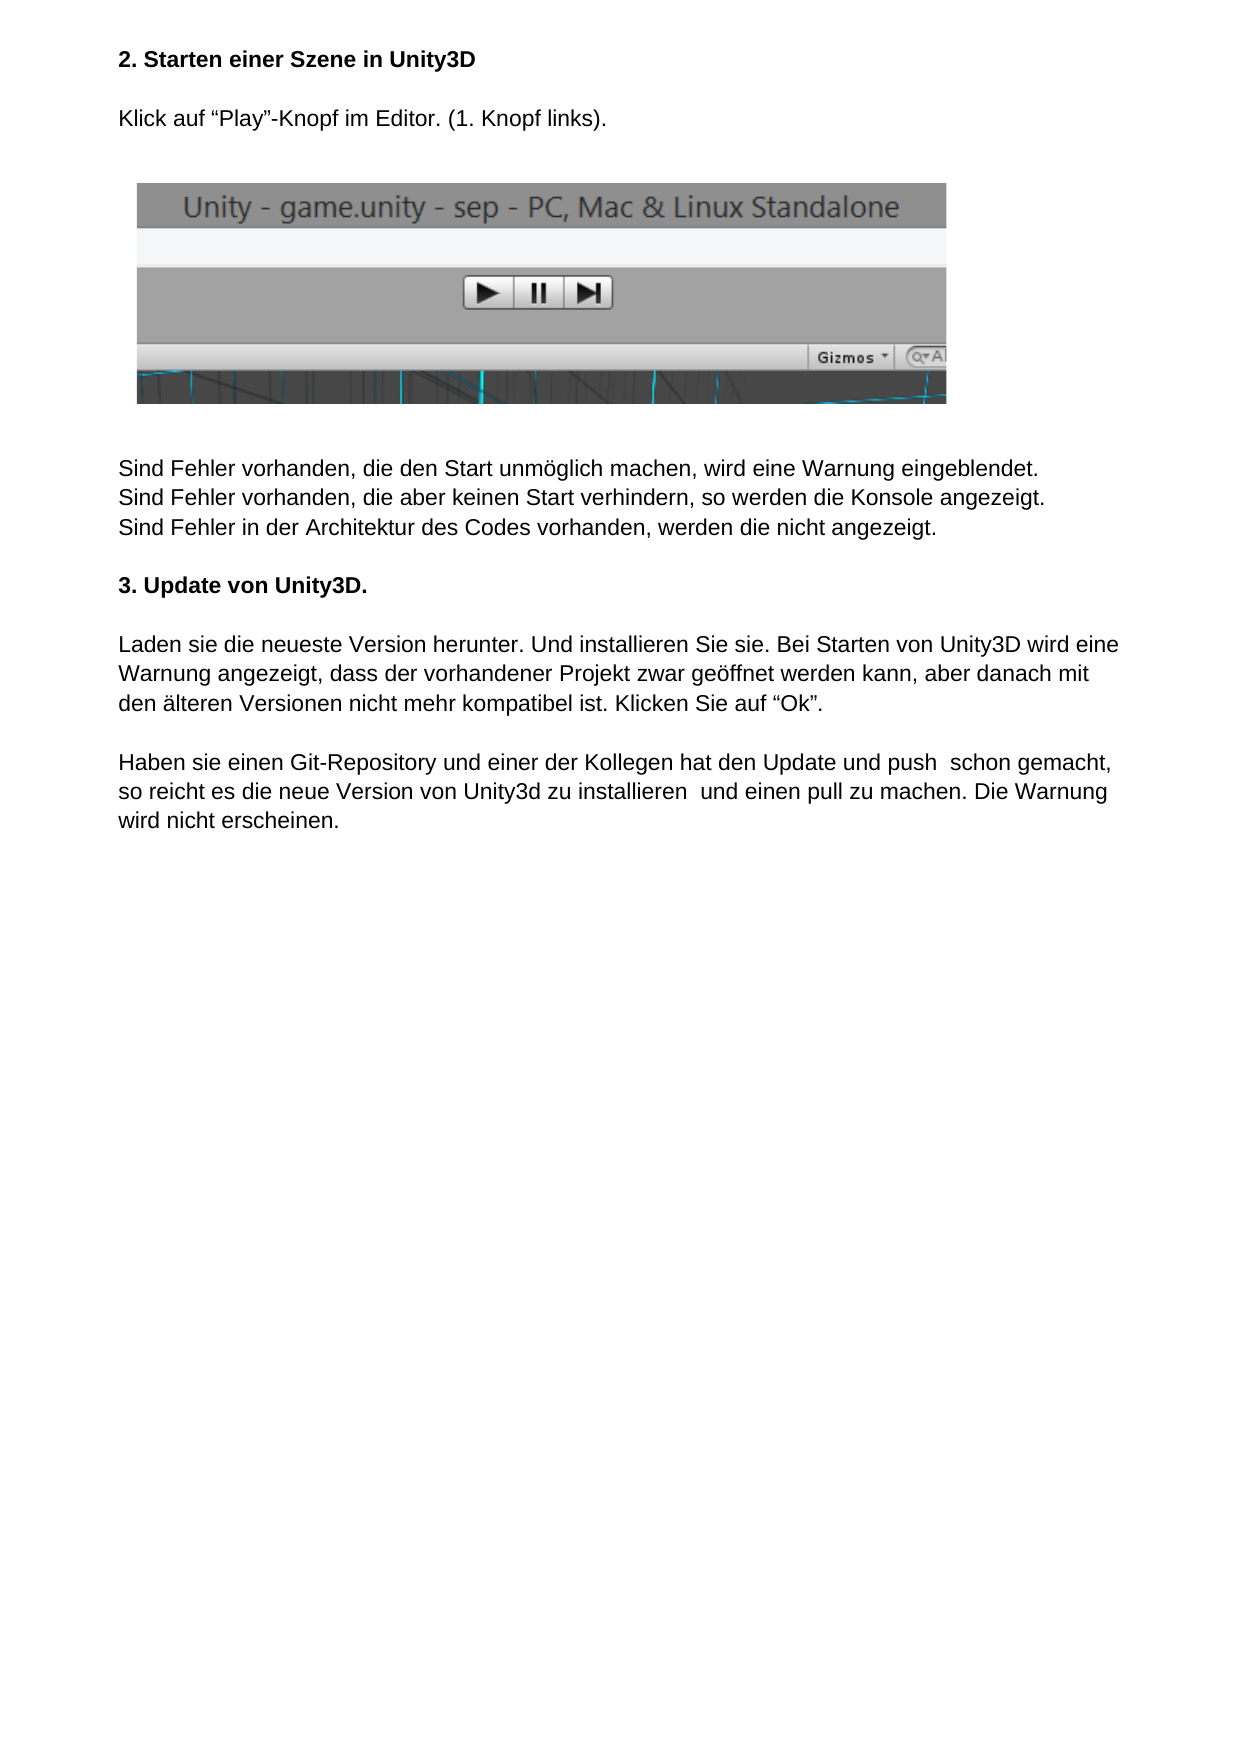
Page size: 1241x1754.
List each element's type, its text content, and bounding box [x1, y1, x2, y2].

text Sind Fehler vorhanden, die den Start unmöglich machen, wird eine Warnung eingeblendet. [118, 456, 1122, 481]
text Klick auf “Play”-Knopf im Editor. (1. Knopf links). [118, 106, 1122, 131]
text 3. Update von Unity3D. [118, 573, 1122, 599]
text Laden sie die neueste Version herunter. Und installieren Sie sie. Bei Starten von Unity3D wird eine Warnung angezeigt, dass der vorhandener Projekt zwar geöffnet werden kann, aber danach mit den älteren Versionen nicht mehr kompatibel ist. Klicken Sie auf “Ok”. [118, 632, 1122, 716]
text Haben sie einen Git-Repository und einer der Kollegen hat den Update und push schon gemacht, so reicht es die neue Version von Unity3d zu installieren und einen pull zu machen. Die Warnung wird nicht erscheinen. [118, 749, 1122, 834]
text Sind Fehler vorhanden, die aber keinen Start verhindern, so werden die Konsole angezeigt. [118, 485, 1122, 511]
text 2. Starten einer Szene in Unity3D [118, 47, 1122, 73]
picture [136, 183, 947, 404]
text Sind Fehler in der Architektur des Codes vorhanden, werden die nicht angezeigt. [118, 514, 1122, 540]
